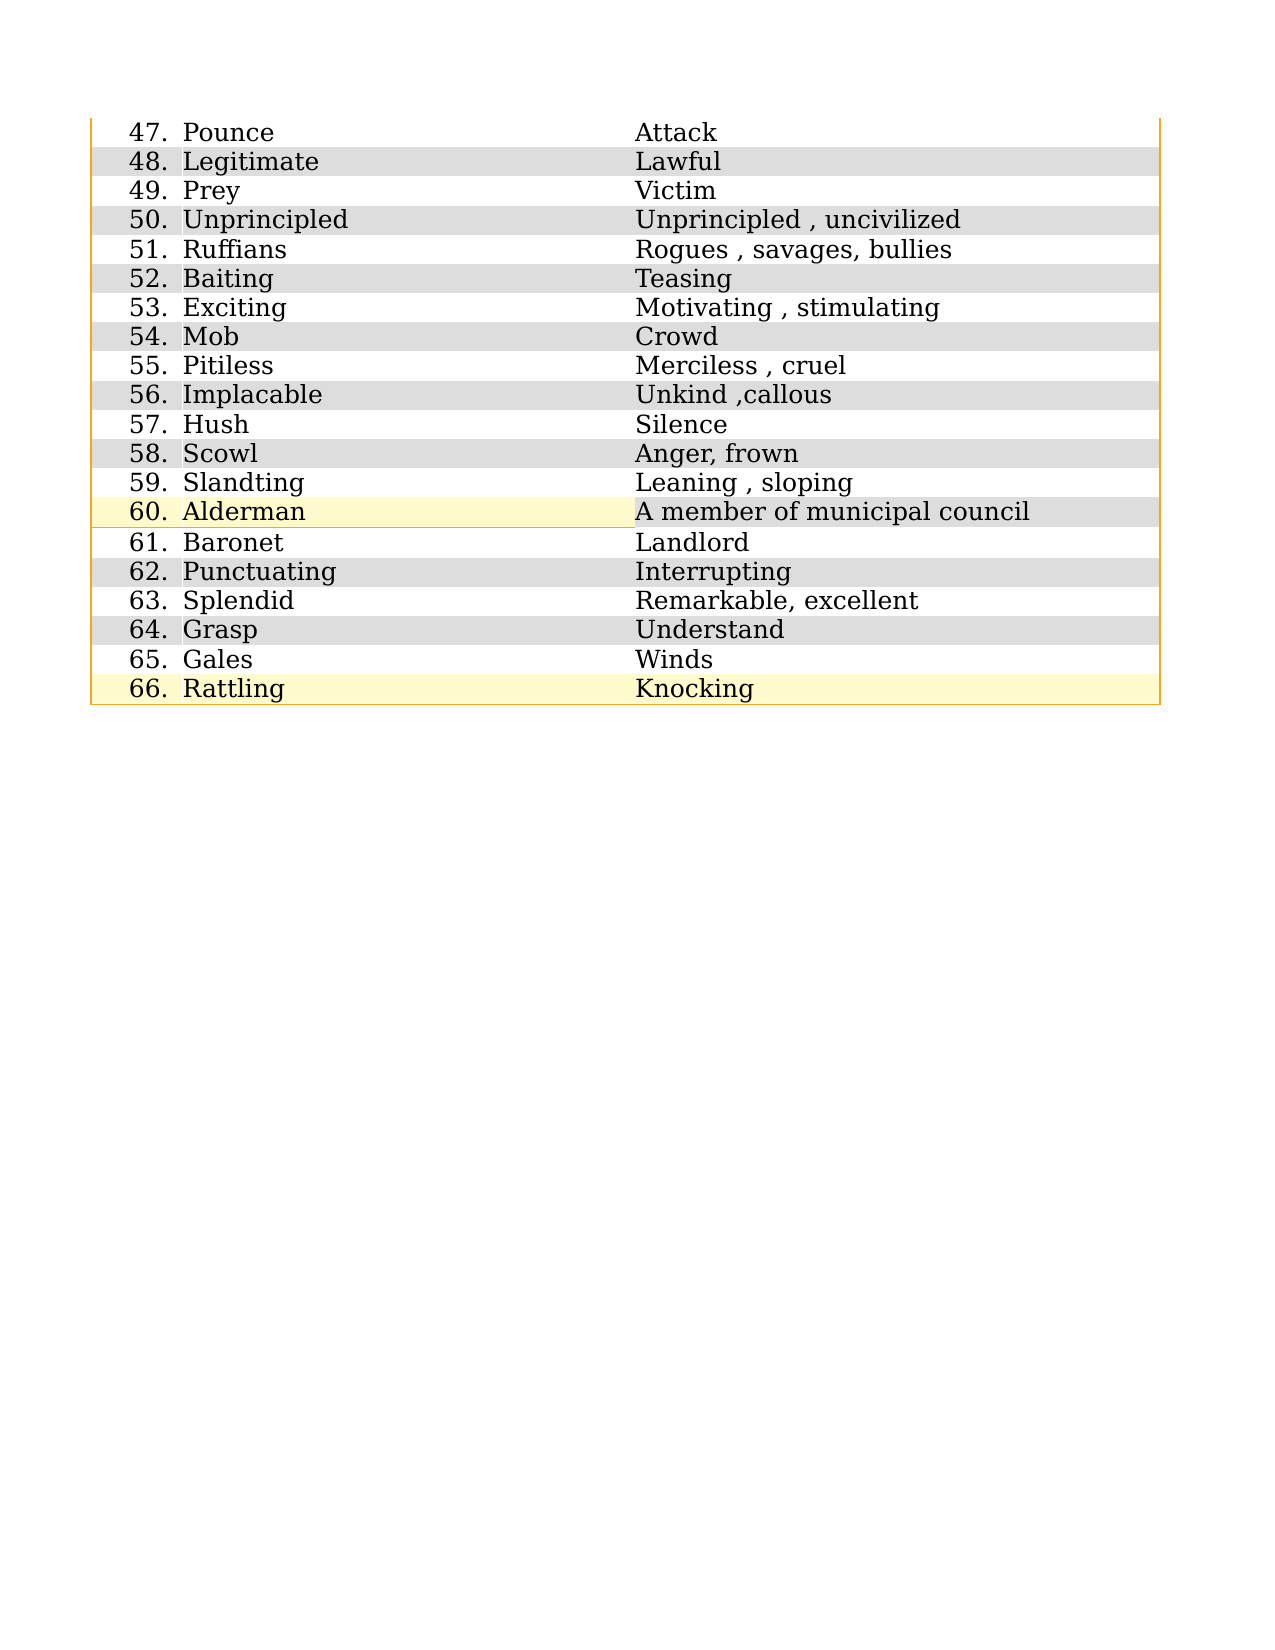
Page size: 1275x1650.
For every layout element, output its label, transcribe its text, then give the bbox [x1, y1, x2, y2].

table_cell [92, 674, 182, 703]
table_cell A member of municipal council [635, 497, 1159, 527]
table_cell [92, 468, 182, 497]
table_cell Grasp [183, 616, 635, 645]
table_cell [92, 381, 182, 410]
table_cell Landlord [635, 527, 1159, 557]
table_cell Implacable [183, 381, 635, 410]
table_cell [92, 645, 182, 674]
table_cell [92, 176, 182, 206]
table_cell [92, 264, 182, 293]
table_cell Legitimate [183, 147, 635, 176]
table_cell Rogues , savages, bullies [635, 235, 1159, 264]
table_cell [92, 206, 182, 235]
table_cell [92, 558, 182, 587]
table_cell Unkind ,callous [635, 381, 1159, 410]
table_cell Gales [183, 645, 635, 674]
table_cell Hush [183, 410, 635, 439]
table_cell Baiting [183, 264, 635, 293]
table_cell Mob [183, 322, 635, 351]
table_cell Anger, frown [635, 439, 1159, 468]
table_cell [92, 293, 182, 322]
table_cell Slandting [183, 468, 635, 497]
table_cell Exciting [183, 293, 635, 322]
table_cell [92, 118, 182, 147]
table_cell [92, 147, 182, 176]
table_cell Leaning , sloping [635, 468, 1159, 497]
table_cell Victim [635, 176, 1159, 206]
table_cell Scowl [183, 439, 635, 468]
table_cell Teasing [635, 264, 1159, 293]
table_cell Unprincipled , uncivilized [635, 206, 1159, 235]
table_cell Pounce [183, 118, 635, 147]
table_cell Winds [635, 645, 1159, 674]
table_cell Attack [635, 118, 1159, 147]
table_cell [92, 322, 182, 351]
table_cell Crowd [635, 322, 1159, 351]
table_cell Remarkable, excellent [635, 587, 1159, 616]
table_cell [92, 410, 182, 439]
table_cell [92, 587, 182, 616]
table_cell Baronet [183, 528, 635, 557]
table_cell Pitiless [183, 351, 635, 381]
table_cell [92, 351, 182, 381]
table_cell [92, 235, 182, 264]
table_cell Prey [183, 176, 635, 206]
table_cell [92, 616, 182, 645]
table_cell Silence [635, 410, 1159, 439]
table_cell Understand [635, 616, 1159, 645]
table_cell [92, 497, 182, 527]
table_cell Lawful [635, 147, 1159, 176]
table_cell [92, 439, 182, 468]
table_cell Motivating , stimulating [635, 293, 1159, 322]
table_cell Rattling [183, 674, 635, 703]
table_cell Unprincipled [183, 206, 635, 235]
table_cell Punctuating [183, 558, 635, 587]
table_cell Alderman [183, 497, 635, 527]
table_cell Interrupting [635, 558, 1159, 587]
table_cell Knocking [635, 674, 1159, 703]
table_cell Merciless , cruel [635, 351, 1159, 381]
table_cell Splendid [183, 587, 635, 616]
table_cell Ruffians [183, 235, 635, 264]
table_cell [92, 528, 182, 557]
